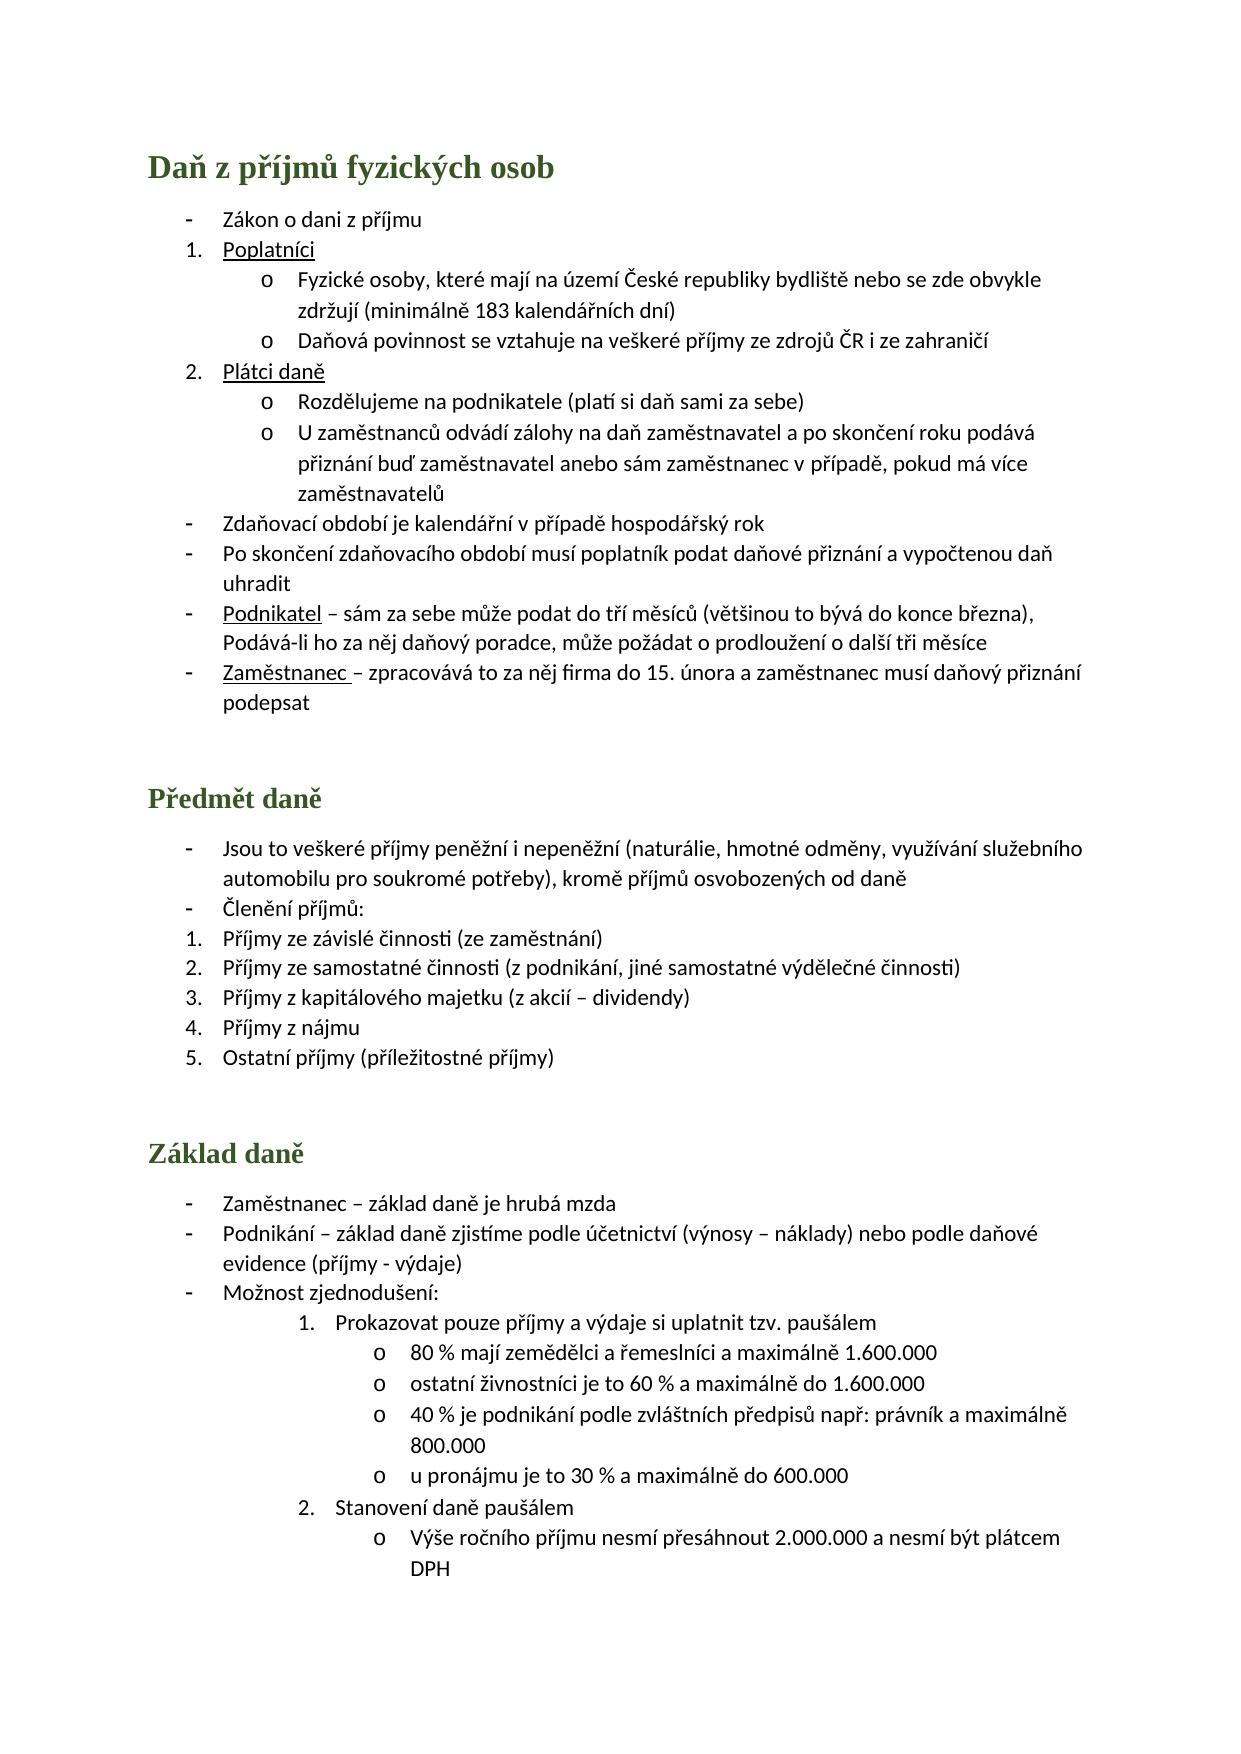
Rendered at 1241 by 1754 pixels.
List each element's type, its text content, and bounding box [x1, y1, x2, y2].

list Členění příjmů: [185, 894, 1093, 922]
list Prokazovat pouze příjmy a výdaje si uplatnit tzv. paušálem [298, 1308, 1093, 1336]
list Poplatníci [185, 235, 1093, 263]
text Daň z příjmů fyzických osob [148, 148, 1093, 186]
text Předmět daně [148, 781, 1093, 815]
list ostatní živnostníci je to 60 % a maximálně do 1.600.000 [373, 1369, 1093, 1399]
list Možnost zjednodušení: [185, 1278, 1093, 1307]
list Příjmy ze závislé činnosti (ze zaměstnání) [185, 924, 1093, 952]
list Plátci daně [185, 357, 1093, 385]
list Stanovení daně paušálem [298, 1493, 1093, 1521]
list u pronájmu je to 30 % a maximálně do 600.000 [373, 1462, 1093, 1491]
list U zaměstnanců odvádí zálohy na daň zaměstnavatel a po skončení roku podává přiznání buď zaměstnavatel anebo sám zaměstnanec v případě, pokud má více zaměstnavatelů [260, 418, 1093, 507]
list Zákon o dani z příjmu [185, 205, 1093, 233]
list Po skončení zdaňovacího období musí poplatník podat daňové přiznání a vypočtenou daň uhradit [185, 539, 1093, 597]
list Příjmy z kapitálového majetku (z akcií – dividendy) [185, 983, 1093, 1011]
list Ostatní příjmy (příležitostné příjmy) [185, 1043, 1093, 1071]
list Rozdělujeme na podnikatele (platí si daň sami za sebe) [260, 387, 1093, 416]
list 80 % mají zemědělci a řemeslníci a maximálně 1.600.000 [373, 1338, 1093, 1367]
list Fyzické osoby, které mají na území České republiky bydliště nebo se zde obvykle zdržují (minimálně 183 kalendářních dní) [260, 265, 1093, 324]
list Zaměstnanec – zpracovává to za něj firma do 15. února a zaměstnanec musí daňový přiznání podepsat [185, 658, 1093, 716]
list Příjmy ze samostatné činnosti (z podnikání, jiné samostatné výdělečné činnosti) [185, 953, 1093, 982]
list Zdaňovací období je kalendářní v případě hospodářský rok [185, 509, 1093, 537]
list Podnikání – základ daně zjistíme podle účetnictví (výnosy – náklady) nebo podle daňové evidence (příjmy - výdaje) [185, 1219, 1093, 1277]
list Zaměstnanec – základ daně je hrubá mzda [185, 1189, 1093, 1217]
text Základ daně [148, 1136, 1093, 1170]
list Podnikatel – sám za sebe může podat do tří měsíců (většinou to bývá do konce března), Podává-li ho za něj daňový poradce, může požádat o prodloužení o další tři měsíce [185, 599, 1093, 657]
list Výše ročního příjmu nesmí přesáhnout 2.000.000 a nesmí být plátcem DPH [373, 1523, 1093, 1582]
list Příjmy z nájmu [185, 1013, 1093, 1041]
list Daňová povinnost se vztahuje na veškeré příjmy ze zdrojů ČR i ze zahraničí [260, 326, 1093, 355]
list 40 % je podnikání podle zvláštních předpisů např: právník a maximálně 800.000 [373, 1401, 1093, 1460]
list Jsou to veškeré příjmy peněžní i nepeněžní (naturálie, hmotné odměny, využívání služebního automobilu pro soukromé potřeby), kromě příjmů osvobozených od daně [185, 834, 1093, 892]
